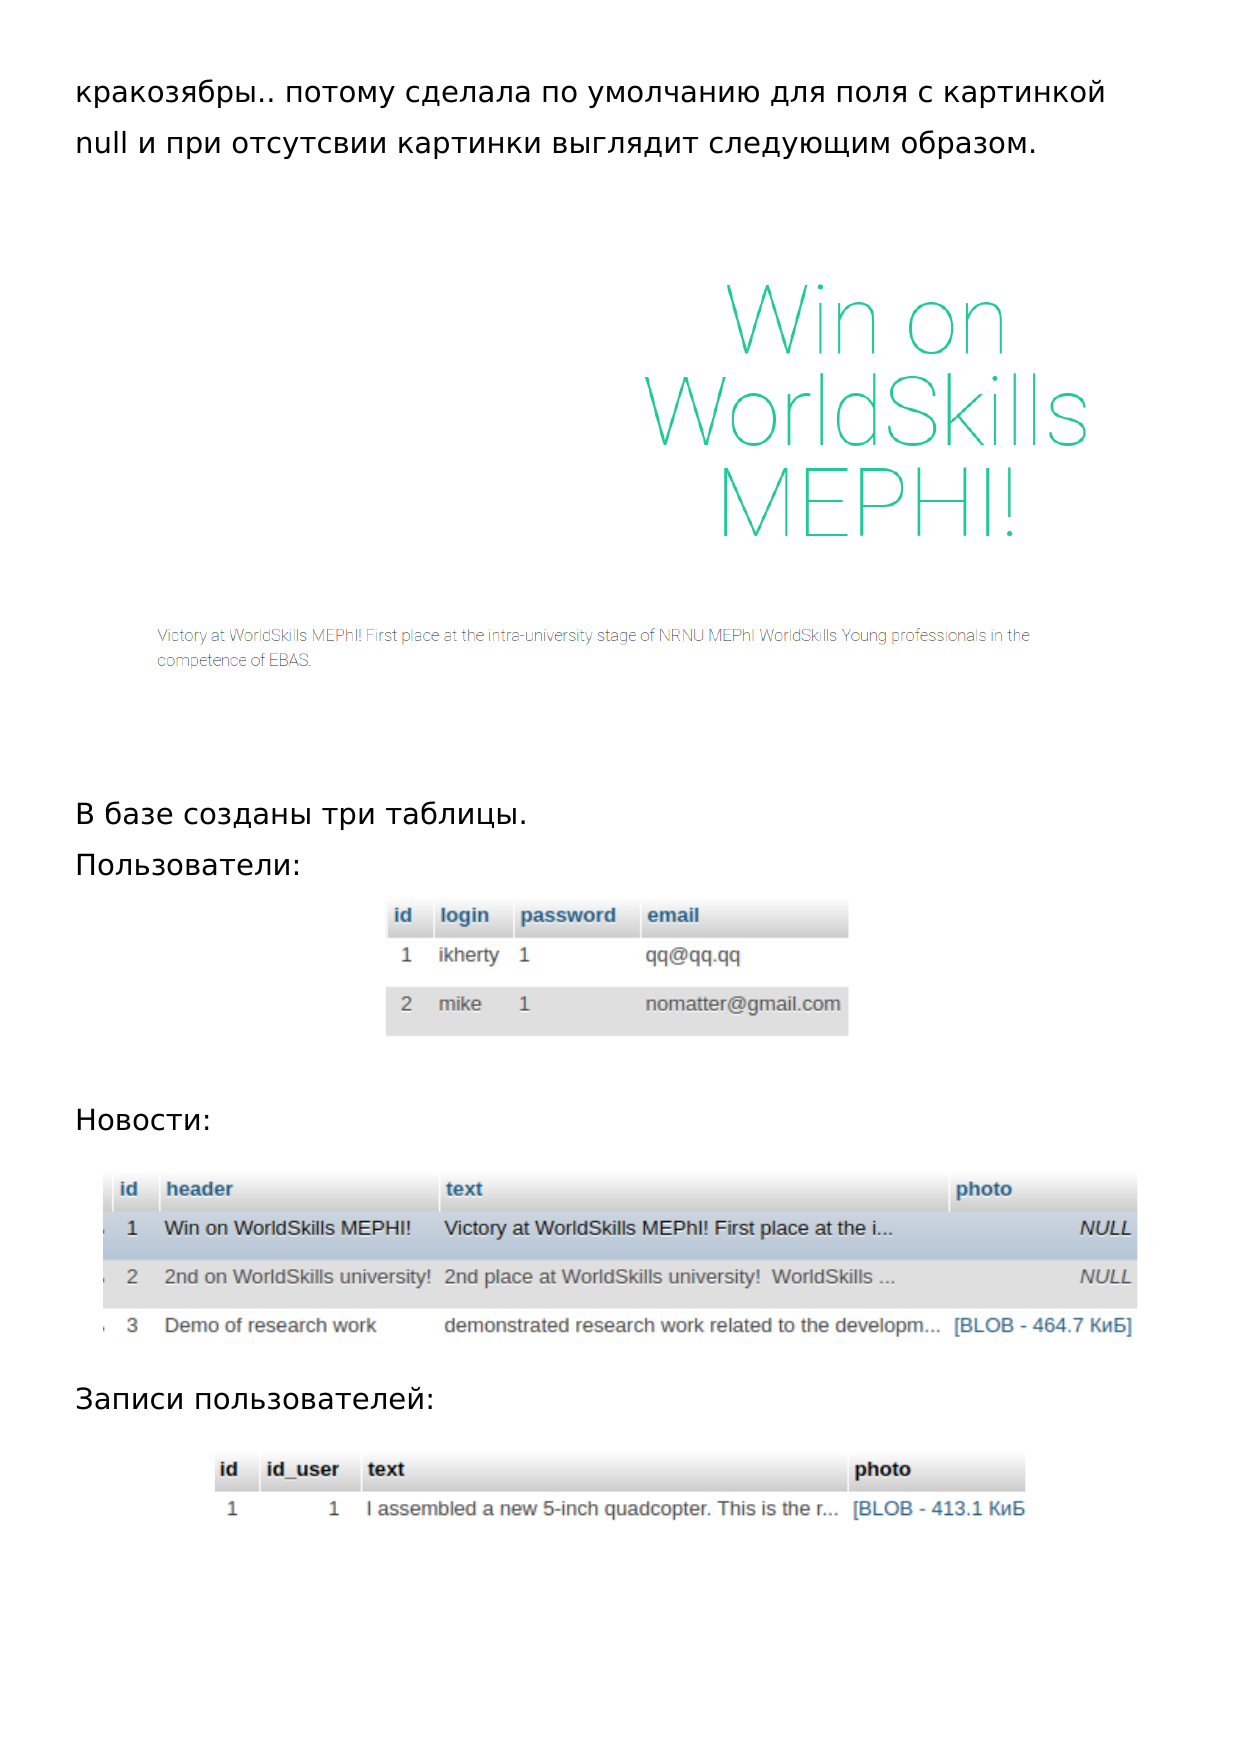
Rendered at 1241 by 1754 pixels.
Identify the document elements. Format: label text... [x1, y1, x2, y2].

text В базе созданы три таблицы. [75, 797, 1165, 831]
text Новости: [75, 1103, 1165, 1137]
text Записи пользователей: [75, 1154, 1165, 1416]
picture [385, 898, 855, 1041]
text кракозябры.. потому сделала по умолчанию для поля с картинкой null и при отсутсвии картинки выглядит следующим образом. [75, 75, 1165, 160]
picture [214, 1448, 1026, 1536]
text Пользователи: [75, 848, 1165, 882]
picture [75, 176, 1166, 713]
picture [103, 1171, 1138, 1348]
